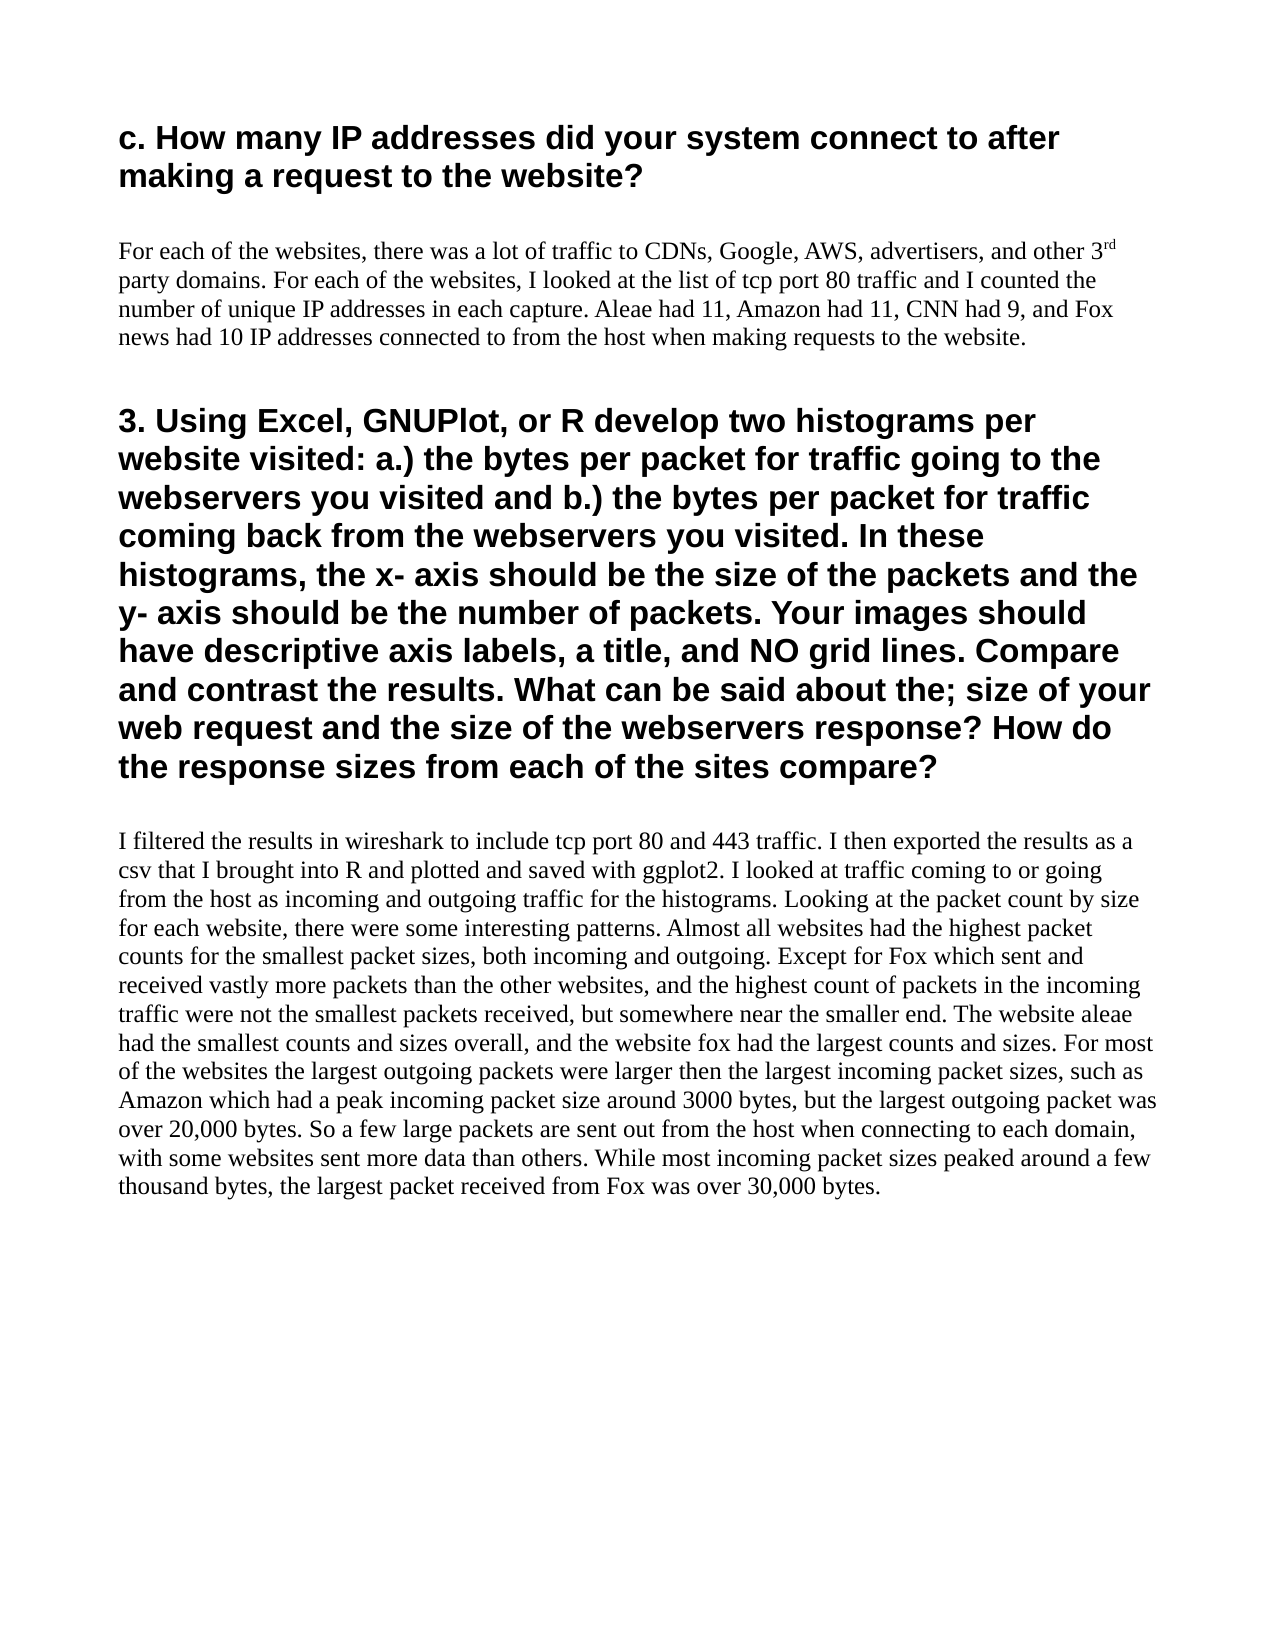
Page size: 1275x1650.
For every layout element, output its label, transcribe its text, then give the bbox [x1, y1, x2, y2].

subtitle c. How many IP addresses did your system connect to after making a request to the website? [118, 118, 1157, 195]
text For each of the websites, there was a lot of traffic to CDNs, Google, AWS, advertisers, and other 3rd party domains. For each of the websites, I looked at the list of tcp port 80 traffic and I counted the number of unique IP addresses in each capture. Aleae had 11, Amazon had 11, CNN had 9, and Fox news had 10 IP addresses connected to from the host when making requests to the website. [118, 236, 1157, 351]
subtitle 3. Using Excel, GNUPlot, or R develop two histograms per website visited: a.) the bytes per packet for traffic going to the webservers you visited and b.) the bytes per packet for traffic coming back from the webservers you visited. In these histograms, the x- axis should be the size of the packets and the y- axis should be the number of packets. Your images should have descriptive axis labels, a title, and NO grid lines. Compare and contrast the results. What can be said about the; size of your web request and the size of the webservers response? How do the response sizes from each of the sites compare? [118, 401, 1157, 785]
text I filtered the results in wireshark to include tcp port 80 and 443 traffic. I then exported the results as a csv that I brought into R and plotted and saved with ggplot2. I looked at traffic coming to or going from the host as incoming and outgoing traffic for the histograms. Looking at the packet count by size for each website, there were some interesting patterns. Almost all websites had the highest packet counts for the smallest packet sizes, both incoming and outgoing. Except for Fox which sent and received vastly more packets than the other websites, and the highest count of packets in the incoming traffic were not the smallest packets received, but somewhere near the smaller end. The website aleae had the smallest counts and sizes overall, and the website fox had the largest counts and sizes. For most of the websites the largest outgoing packets were larger then the largest incoming packet sizes, such as Amazon which had a peak incoming packet size around 3000 bytes, but the largest outgoing packet was over 20,000 bytes. So a few large packets are sent out from the host when connecting to each domain, with some websites sent more data than others. While most incoming packet sizes peaked around a few thousand bytes, the largest packet received from Fox was over 30,000 bytes. [118, 826, 1157, 1200]
